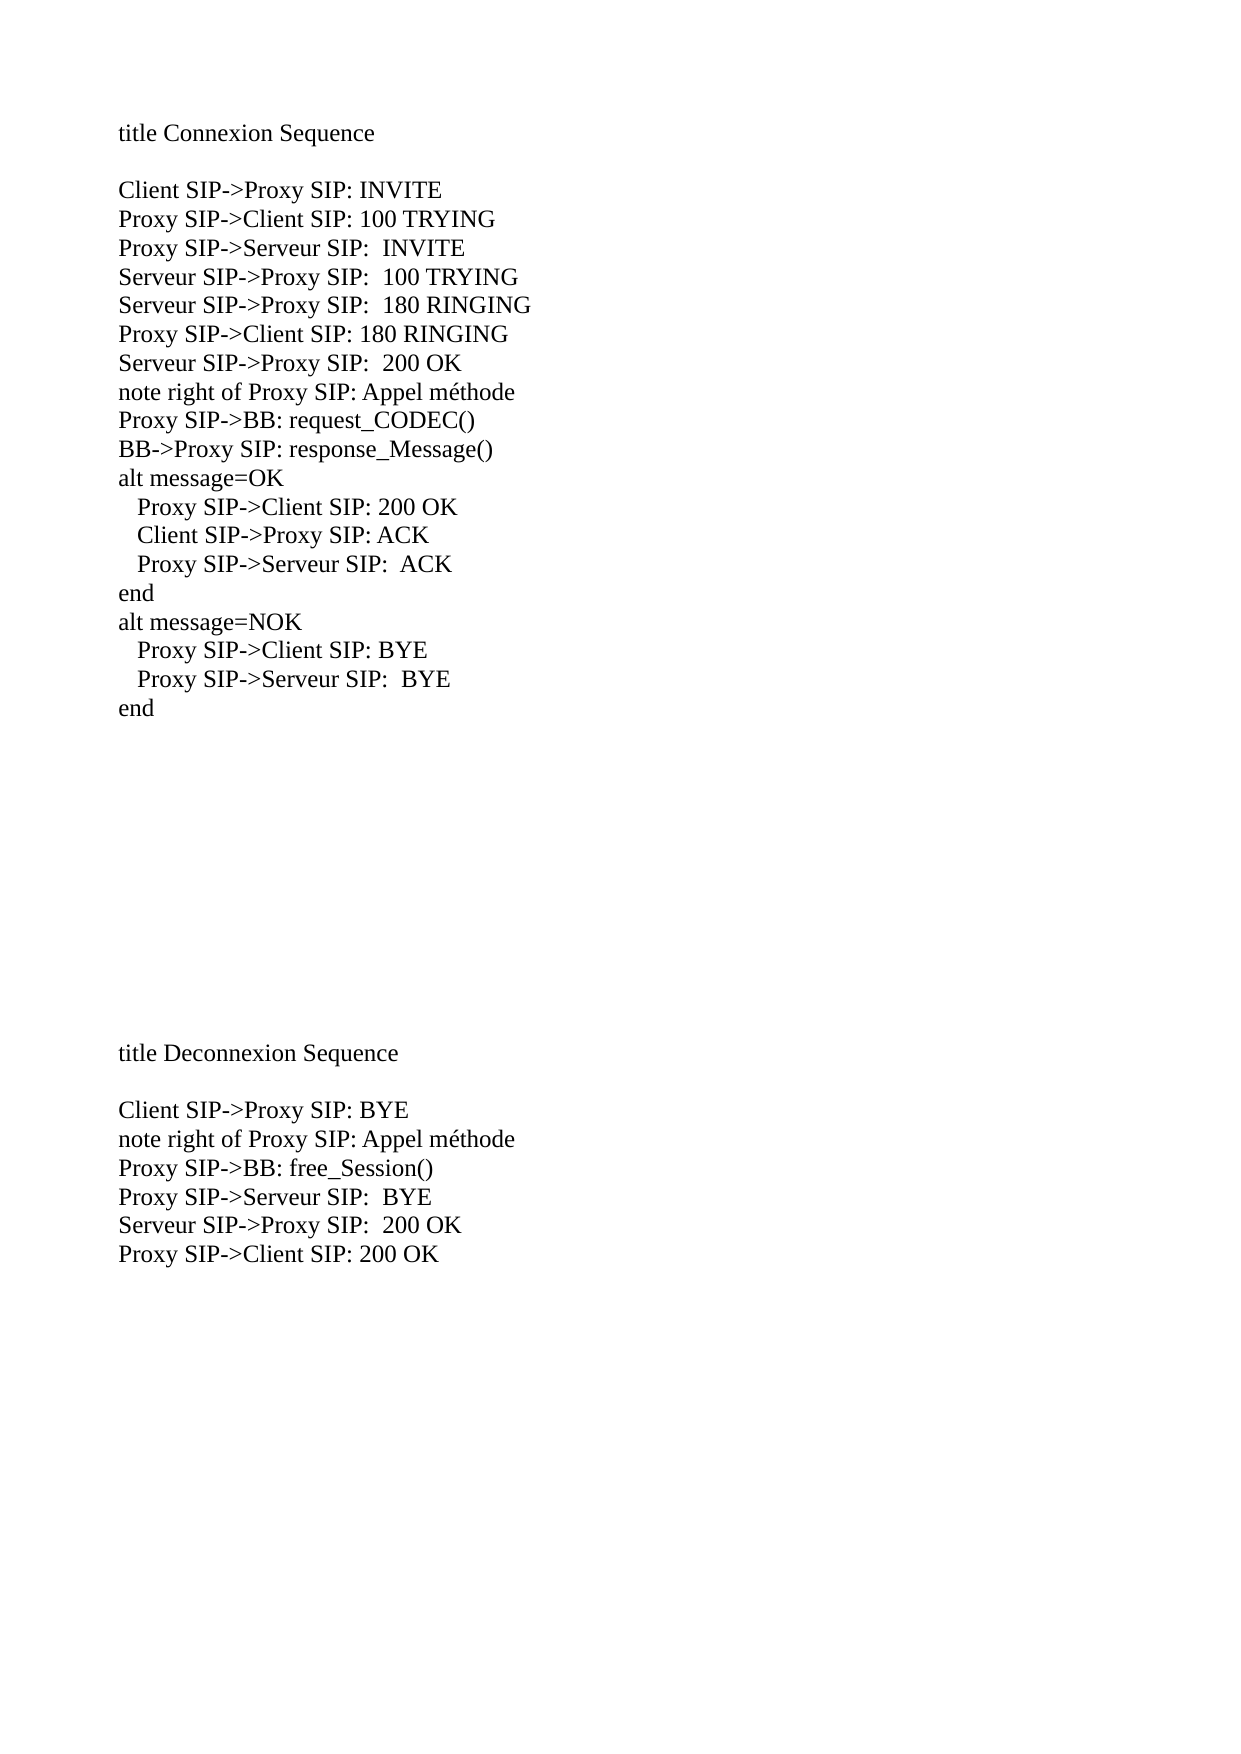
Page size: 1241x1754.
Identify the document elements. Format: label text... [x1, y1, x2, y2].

text Serveur SIP->Proxy SIP: 180 RINGING [118, 291, 1122, 319]
text BB->Proxy SIP: response_Message() [118, 434, 1122, 463]
text title Deconnexion Sequence [118, 1038, 1122, 1067]
text Proxy SIP->Serveur SIP: BYE [118, 664, 1122, 693]
text Proxy SIP->Client SIP: 180 RINGING [118, 319, 1122, 348]
text note right of Proxy SIP: Appel méthode [118, 377, 1122, 406]
text alt message=OK [118, 463, 1122, 492]
text alt message=NOK [118, 607, 1122, 636]
text Proxy SIP->BB: request_CODEC() [118, 406, 1122, 434]
text Client SIP->Proxy SIP: INVITE [118, 176, 1122, 204]
text note right of Proxy SIP: Appel méthode [118, 1124, 1122, 1153]
text Serveur SIP->Proxy SIP: 200 OK [118, 348, 1122, 377]
text Proxy SIP->Serveur SIP: INVITE [118, 233, 1122, 262]
text Serveur SIP->Proxy SIP: 100 TRYING [118, 262, 1122, 291]
text title Connexion Sequence [118, 118, 1122, 147]
text Proxy SIP->BB: free_Session() [118, 1153, 1122, 1182]
text Proxy SIP->Client SIP: 200 OK [118, 1239, 1122, 1268]
text end [118, 578, 1122, 607]
text Proxy SIP->Serveur SIP: ACK [118, 549, 1122, 578]
text Serveur SIP->Proxy SIP: 200 OK [118, 1211, 1122, 1239]
text Proxy SIP->Client SIP: 200 OK [118, 492, 1122, 521]
text Proxy SIP->Client SIP: BYE [118, 636, 1122, 664]
text Client SIP->Proxy SIP: ACK [118, 521, 1122, 549]
text Proxy SIP->Client SIP: 100 TRYING [118, 204, 1122, 233]
text Proxy SIP->Serveur SIP: BYE [118, 1182, 1122, 1211]
text Client SIP->Proxy SIP: BYE [118, 1096, 1122, 1124]
text end [118, 693, 1122, 722]
